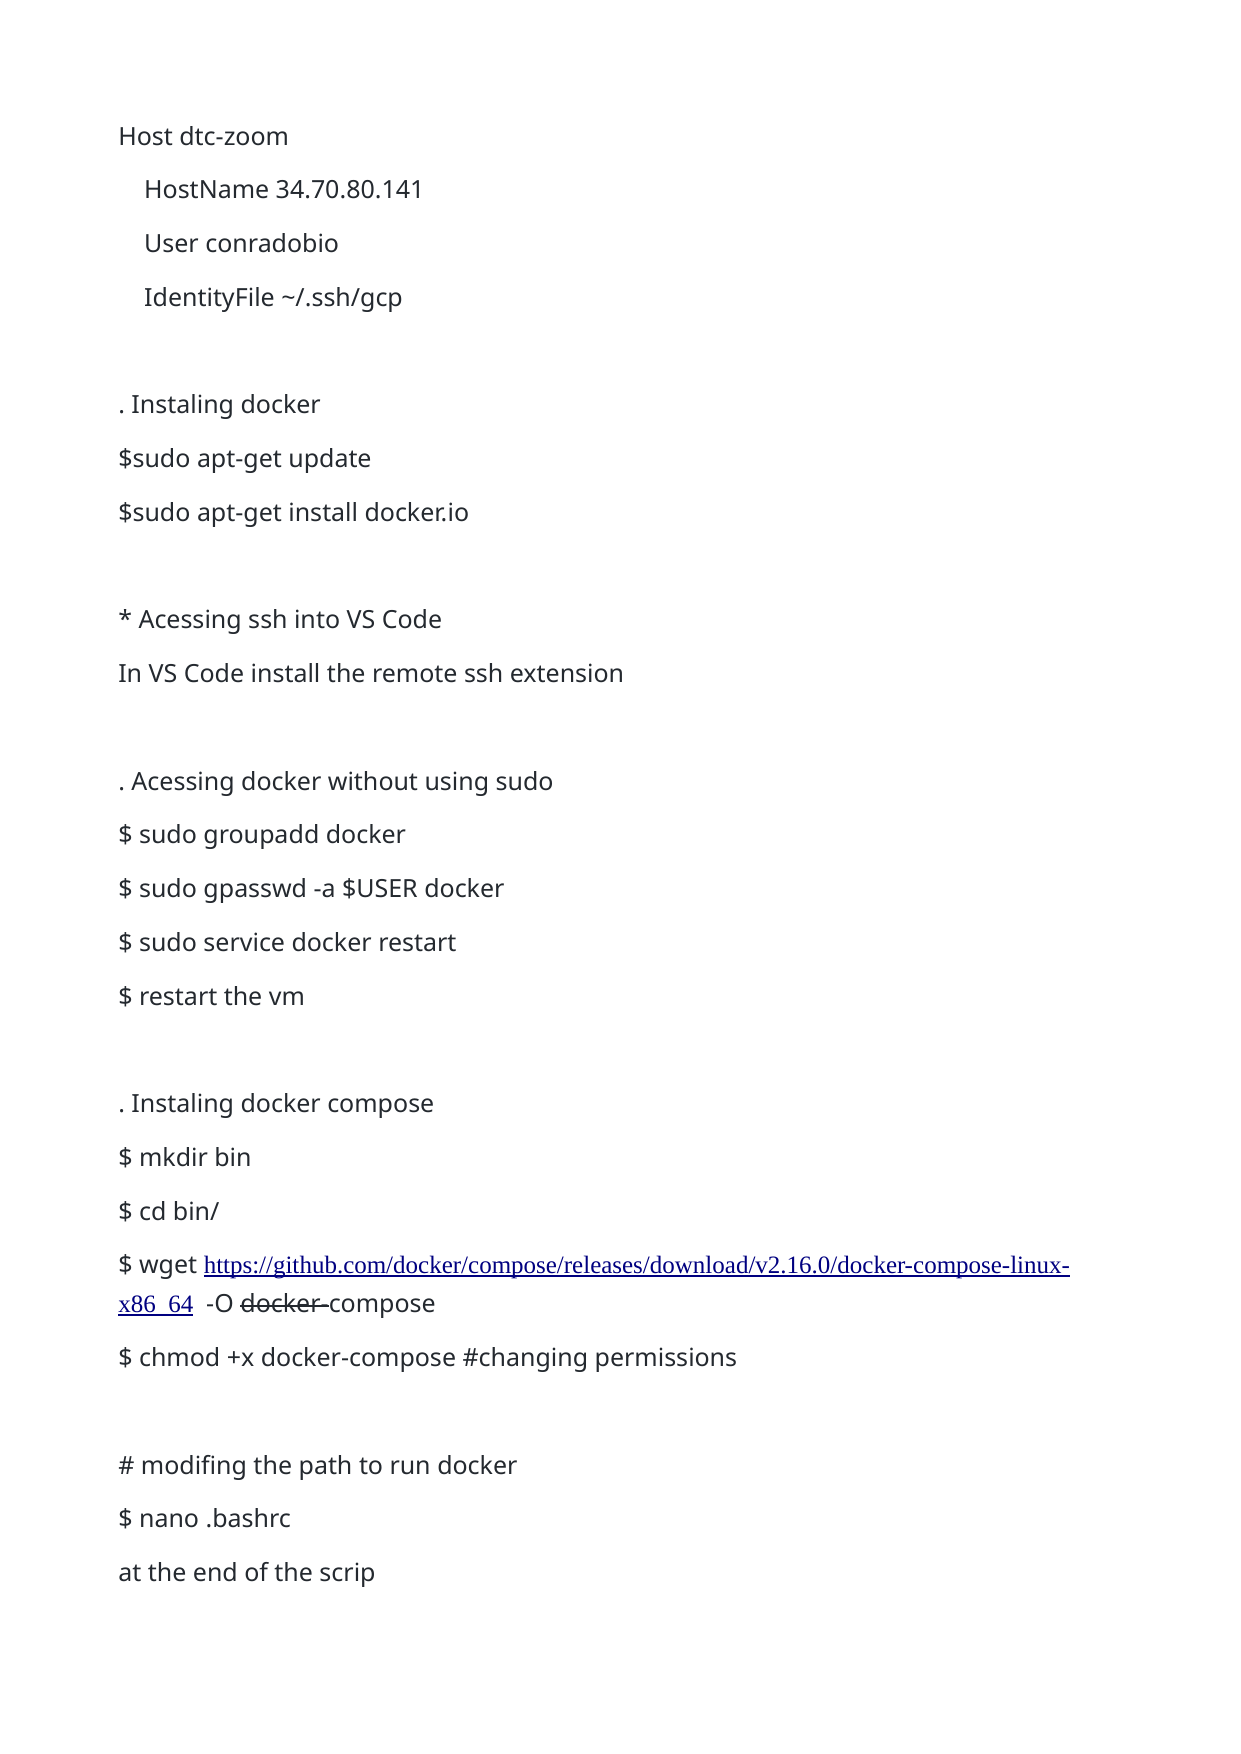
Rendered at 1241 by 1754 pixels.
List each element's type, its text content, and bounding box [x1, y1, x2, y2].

text User conradobio [118, 226, 1122, 260]
text $ nano .bashrc [118, 1501, 1122, 1535]
text $sudo apt-get install docker.io [118, 494, 1122, 528]
text HostName 34.70.80.141 [118, 172, 1122, 206]
text . Instaling docker compose [118, 1086, 1122, 1120]
text In VS Code install the remote ssh extension [118, 656, 1122, 690]
text $ restart the vm [118, 978, 1122, 1012]
text . Acessing docker without using sudo [118, 763, 1122, 797]
text at the end of the scrip [118, 1555, 1122, 1589]
text * Acessing ssh into VS Code [118, 602, 1122, 636]
text # modifing the path to run docker [118, 1447, 1122, 1481]
text Host dtc-zoom [118, 118, 1122, 152]
text $ sudo gpasswd -a $USER docker [118, 871, 1122, 905]
text $ wget https://github.com/docker/compose/releases/download/v2.16.0/docker-compose-linux-x86_64 -O docker-compose [118, 1247, 1122, 1320]
text $sudo apt-get update [118, 441, 1122, 475]
text $ sudo service docker restart [118, 924, 1122, 958]
text $ cd bin/ [118, 1193, 1122, 1227]
text $ mkdir bin [118, 1139, 1122, 1173]
text . Instaling docker [118, 387, 1122, 421]
text $ chmod +x docker-compose #changing permissions [118, 1340, 1122, 1374]
text $ sudo groupadd docker [118, 817, 1122, 851]
text IdentityFile ~/.ssh/gcp [118, 279, 1122, 313]
